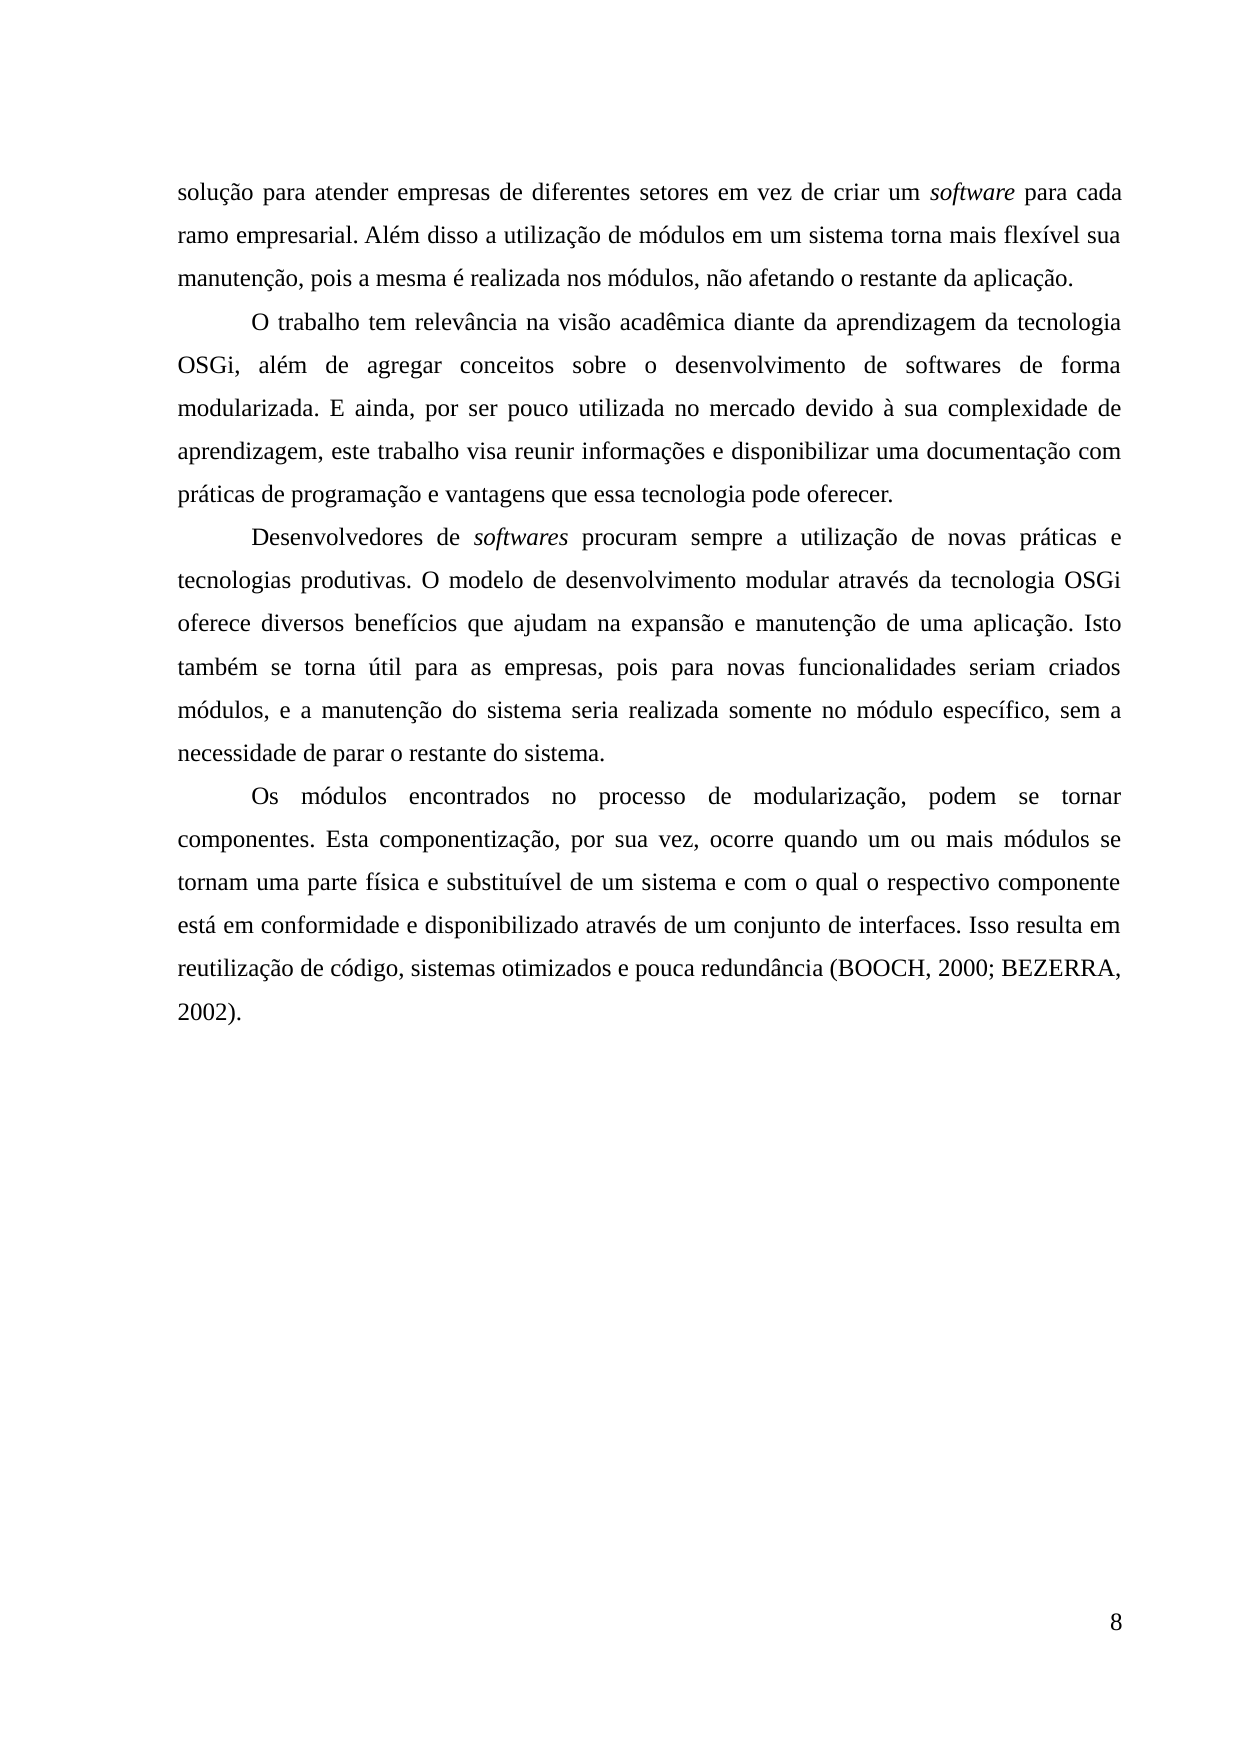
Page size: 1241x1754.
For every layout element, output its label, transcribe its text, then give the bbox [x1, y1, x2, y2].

text Desenvolvedores de softwares procuram sempre a utilização de novas práticas e tecnologias produtivas. O modelo de desenvolvimento modular através da tecnologia OSGi oferece diversos benefícios que ajudam na expansão e manutenção de uma aplicação. Isto também se torna útil para as empresas, pois para novas funcionalidades seriam criados módulos, e a manutenção do sistema seria realizada somente no módulo específico, sem a necessidade de parar o restante do sistema. [177, 522, 1122, 767]
text O trabalho tem relevância na visão acadêmica diante da aprendizagem da tecnologia OSGi, além de agregar conceitos sobre o desenvolvimento de softwares de forma modularizada. E ainda, por ser pouco utilizada no mercado devido à sua complexidade de aprendizagem, este trabalho visa reunir informações e disponibilizar uma documentação com práticas de programação e vantagens que essa tecnologia pode oferecer. [177, 307, 1122, 508]
text solução para atender empresas de diferentes setores em vez de criar um software para cada ramo empresarial. Além disso a utilização de módulos em um sistema torna mais flexível sua manutenção, pois a mesma é realizada nos módulos, não afetando o restante da aplicação. [177, 177, 1122, 292]
text Os módulos encontrados no processo de modularização, podem se tornar componentes. Esta componentização, por sua vez, ocorre quando um ou mais módulos se tornam uma parte física e substituível de um sistema e com o qual o respectivo componente está em conformidade e disponibilizado através de um conjunto de interfaces. Isso resulta em reutilização de código, sistemas otimizados e pouca redundância (BOOCH, 2000; BEZERRA, 2002). [177, 781, 1122, 1025]
